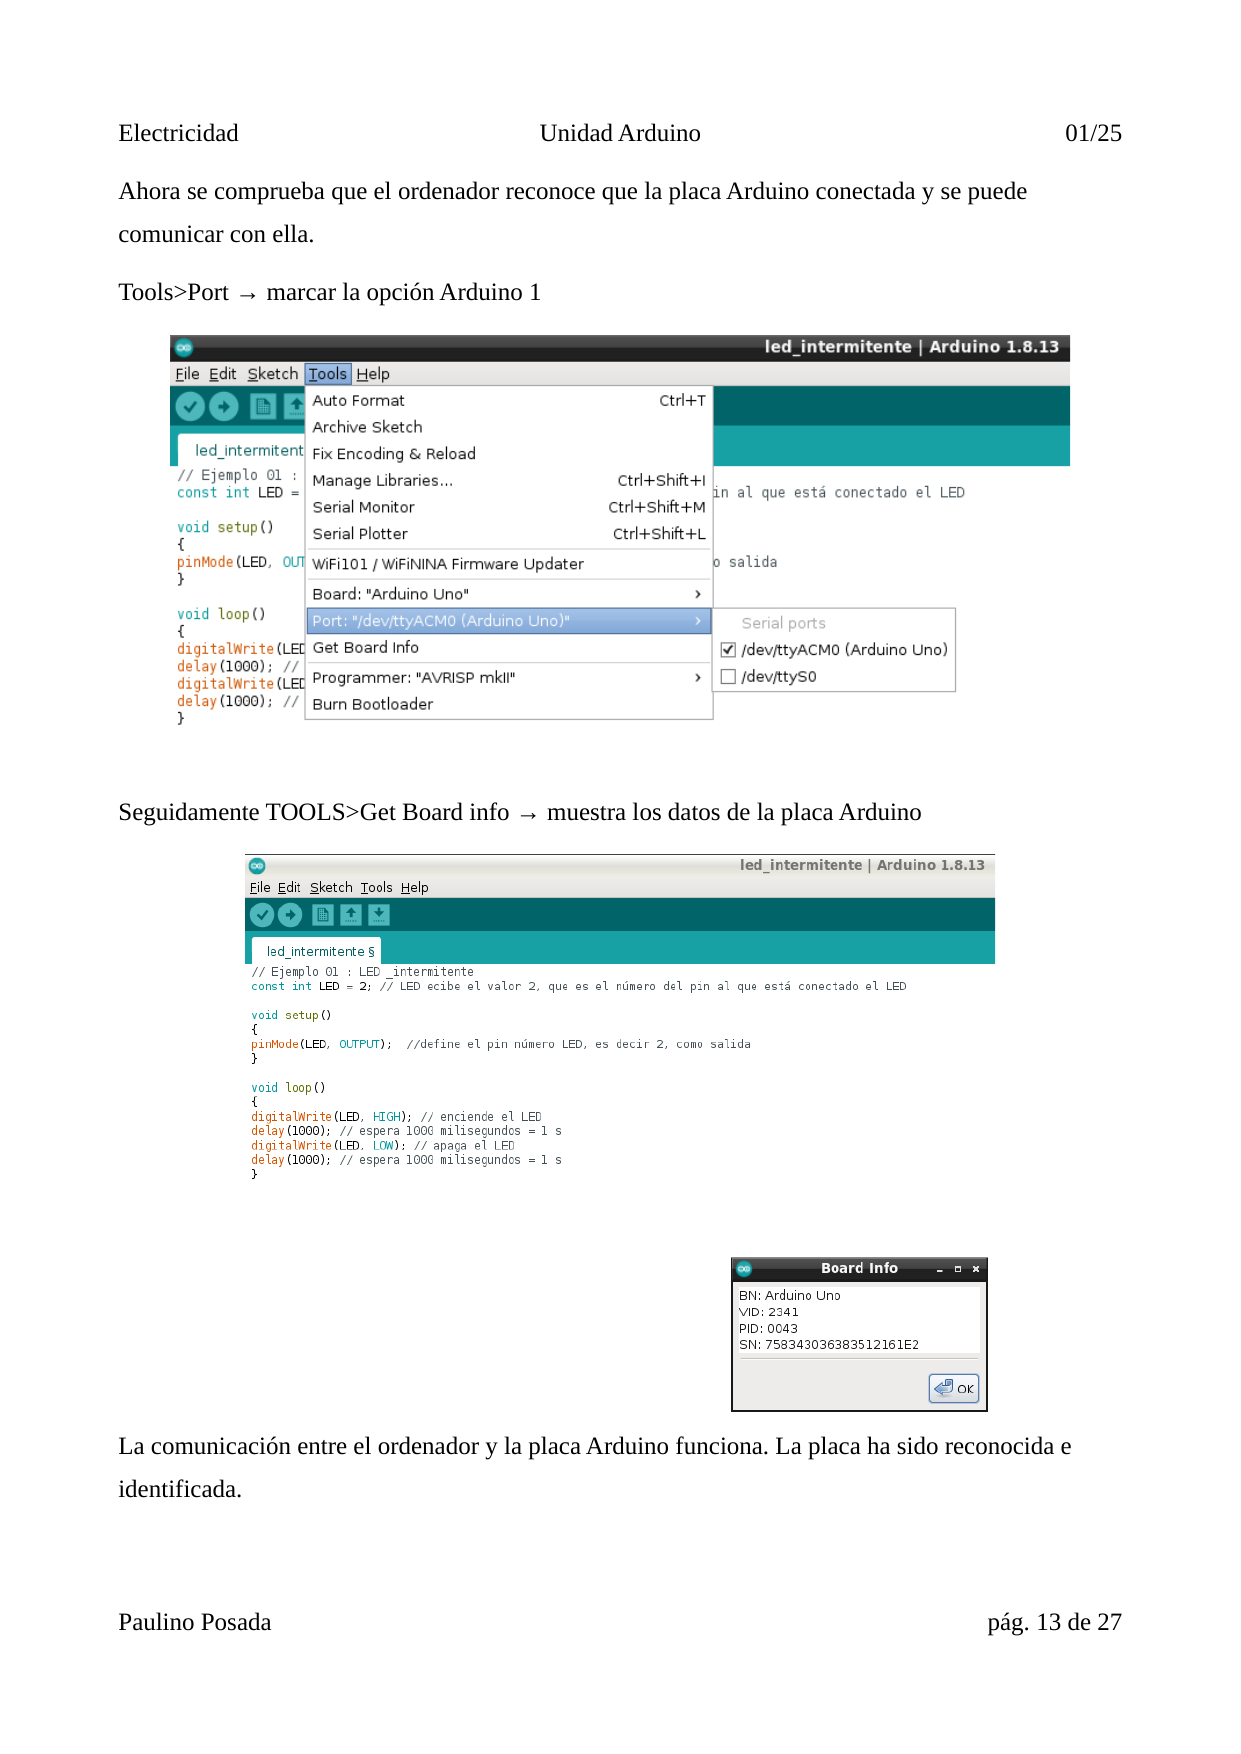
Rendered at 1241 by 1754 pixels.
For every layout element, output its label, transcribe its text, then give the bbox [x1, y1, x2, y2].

text Tools>Port → marcar la opción Arduino 1 [118, 277, 1122, 306]
text La comunicación entre el ordenador y la placa Arduino funciona. La placa ha sido reconocida e identificada. [118, 1431, 1122, 1503]
text Ahora se comprueba que el ordenador reconoce que la placa Arduino conectada y se puede comunicar con ella. [118, 176, 1122, 248]
picture [245, 854, 995, 1419]
picture [170, 335, 1071, 734]
text Seguidamente TOOLS>Get Board info → muestra los datos de la placa Arduino [118, 797, 1122, 825]
